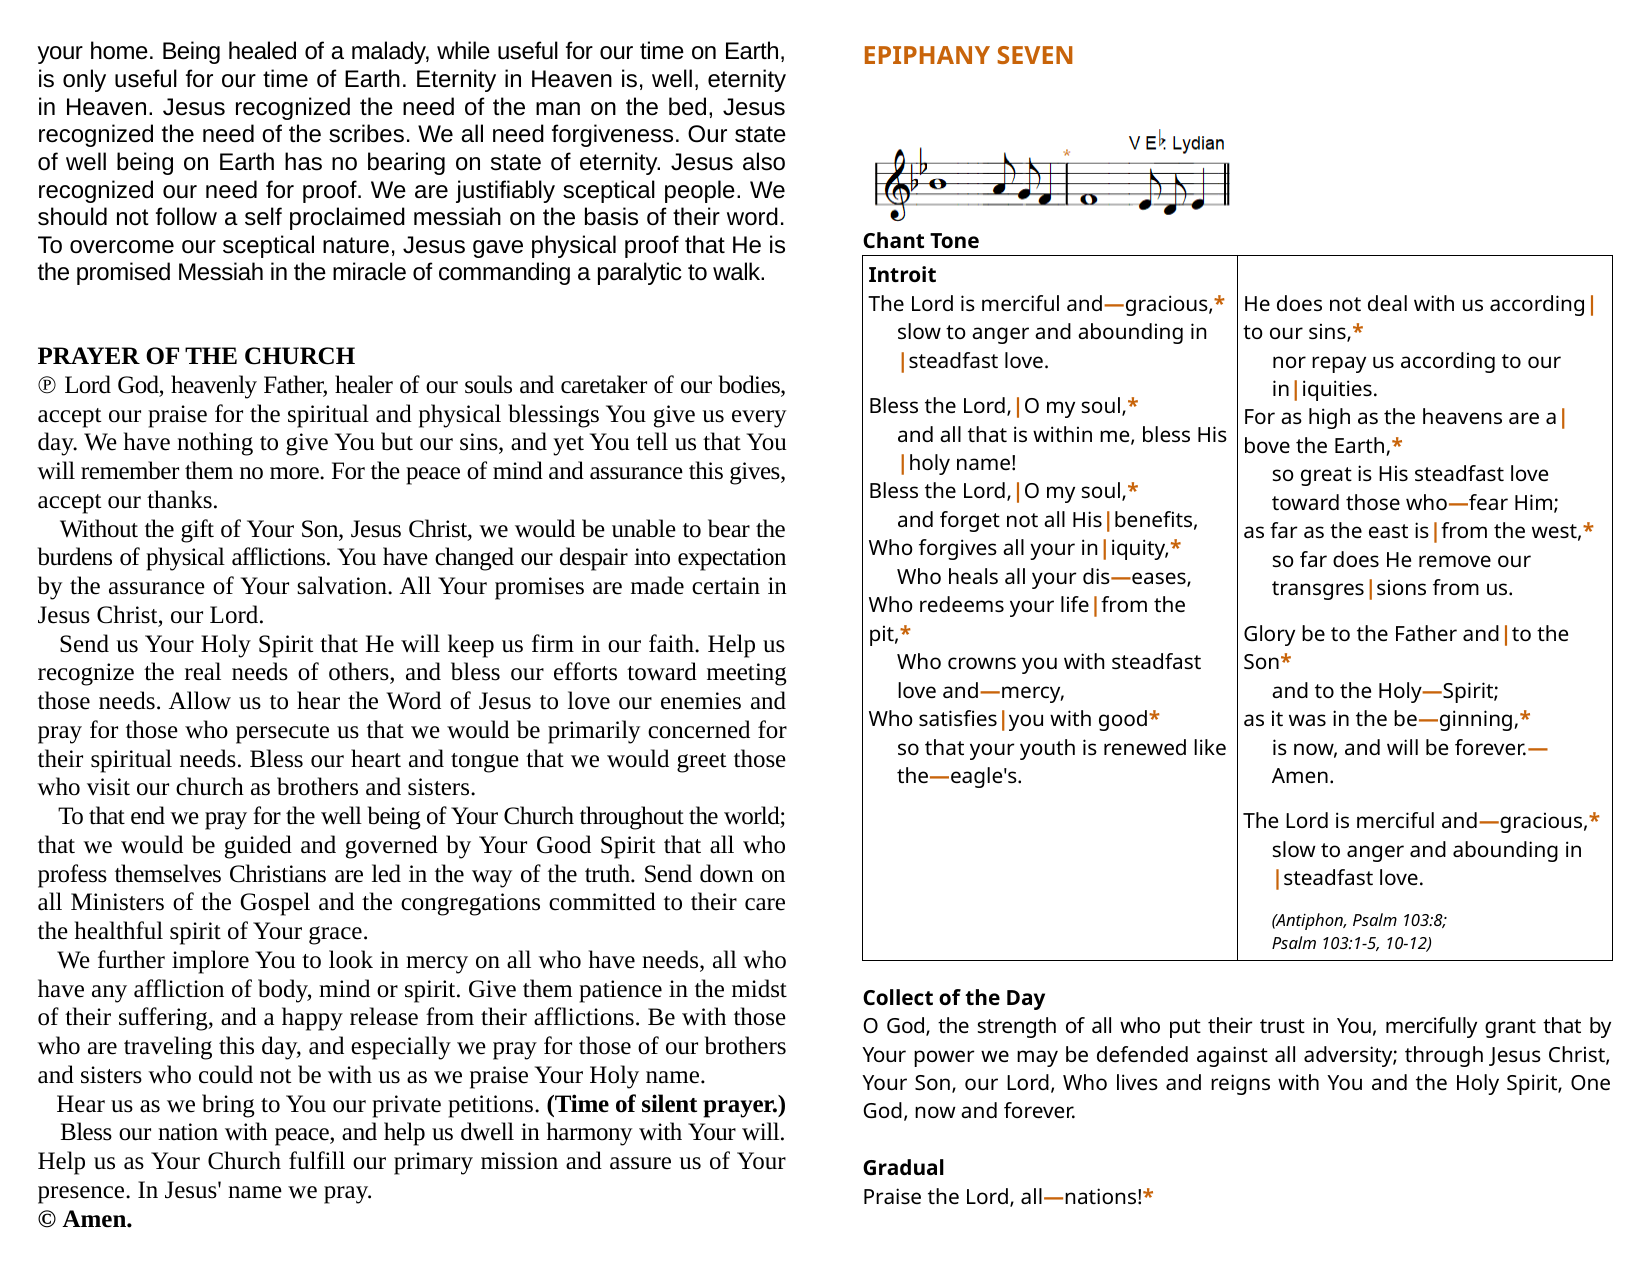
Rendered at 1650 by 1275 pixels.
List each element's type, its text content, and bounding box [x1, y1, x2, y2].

text Without the gift of Your Son, Jesus Christ, we would be unable to bear the burdens of physical afflictions. You have changed our despair into expectation by the assurance of Your salvation. All Your promises are made certain in Jesus Christ, our Lord. [37, 514, 787, 629]
text PRAYER OF THE CHURCH [37, 341, 787, 370]
text Chant Tone [862, 100, 1612, 255]
text To that end we pray for the well being of Your Church throughout the world; that we would be guided and governed by Your Good Spirit that all who profess themselves Christians are led in the way of the truth. Send down on all Ministers of the Gospel and the congregations committed to their care the healthful spirit of Your grace. [37, 801, 787, 945]
table_header Introit The Lord is merciful and—gracious,* slow to anger and abounding in |steadfast love. Bless the Lord,|O my soul,* and all that is within me, bless His |holy name! Bless the Lord,|O my soul,* and forget not all His|benefits, Who forgives all your in|iquity,* Who heals all your dis—eases, Who redeems your life|from the pit,* Who crowns you with steadfast love and—mercy, Who satisfies|you with good* so that your youth is renewed like the—eagle's. [863, 256, 1237, 960]
text We further implore You to look in mercy on all who have needs, all who have any affliction of body, mind or spirit. Give them patience in the midst of their suffering, and a happy release from their afflictions. Be with those who are traveling this day, and especially we pray for those of our brothers and sisters who could not be with us as we praise Your Holy name. [37, 945, 787, 1089]
text Praise the Lord, all—nations!* [862, 1182, 1612, 1210]
text Gradual [862, 1153, 1612, 1182]
text Hear us as we bring to You our private petitions. (Time of silent prayer.) [37, 1089, 787, 1117]
table_header He does not deal with us according|to our sins,* nor repay us according to our in|iquities. For as high as the heavens are a|bove the Earth,* so great is His steadfast love toward those who—fear Him; as far as the east is|from the west,* so far does He remove our transgres|sions from us. Glory be to the Father and|to the Son* and to the Holy—Spirit; as it was in the be—ginning,* is now, and will be forever.—Amen. The Lord is merciful and—gracious,* slow to anger and abounding in |steadfast love. (Antiphon, Psalm 103:8; Psalm 103:1-5, 10-12) [1238, 256, 1612, 960]
picture [870, 126, 1233, 227]
text EPIPHANY SEVEN [862, 37, 1612, 72]
text ℗ Lord God, heavenly Father, healer of our souls and caretaker of our bodies, accept our praise for the spiritual and physical blessings You give us every day. We have nothing to give You but our sins, and yet You tell us that You will remember them no more. For the peace of mind and assurance this gives, accept our thanks. [37, 370, 787, 514]
text your home. Being healed of a malady, while useful for our time on Earth, is only useful for our time of Earth. Eternity in Heaven is, well, eternity in Heaven. Jesus recognized the need of the man on the bed, Jesus recognized the need of the scribes. We all need forgiveness. Our state of well being on Earth has no bearing on state of eternity. Jesus also recognized our need for proof. We are justifiably sceptical people. We should not follow a self proclaimed messiah on the basis of their word. To overcome our sceptical nature, Jesus gave physical proof that He is the promised Messiah in the miracle of commanding a paralytic to walk. [37, 37, 787, 286]
text O God, the strength of all who put their trust in You, mercifully grant that by Your power we may be defended against all adversity; through Jesus Christ, Your Son, our Lord, Who lives and reigns with You and the Holy Spirit, One God, now and forever. [862, 1011, 1612, 1125]
text Send us Your Holy Spirit that He will keep us firm in our faith. Help us recognize the real needs of others, and bless our efforts toward meeting those needs. Allow us to hear the Word of Jesus to love our enemies and pray for those who persecute us that we would be primarily concerned for their spiritual needs. Bless our heart and tongue that we would greet those who visit our church as brothers and sisters. [37, 629, 787, 801]
text Bless our nation with peace, and help us dwell in harmony with Your will. Help us as Your Church fulfill our primary mission and assure us of Your presence. In Jesus' name we pray. [37, 1117, 787, 1204]
text Collect of the Day [862, 983, 1612, 1011]
text © Amen. [37, 1204, 787, 1232]
